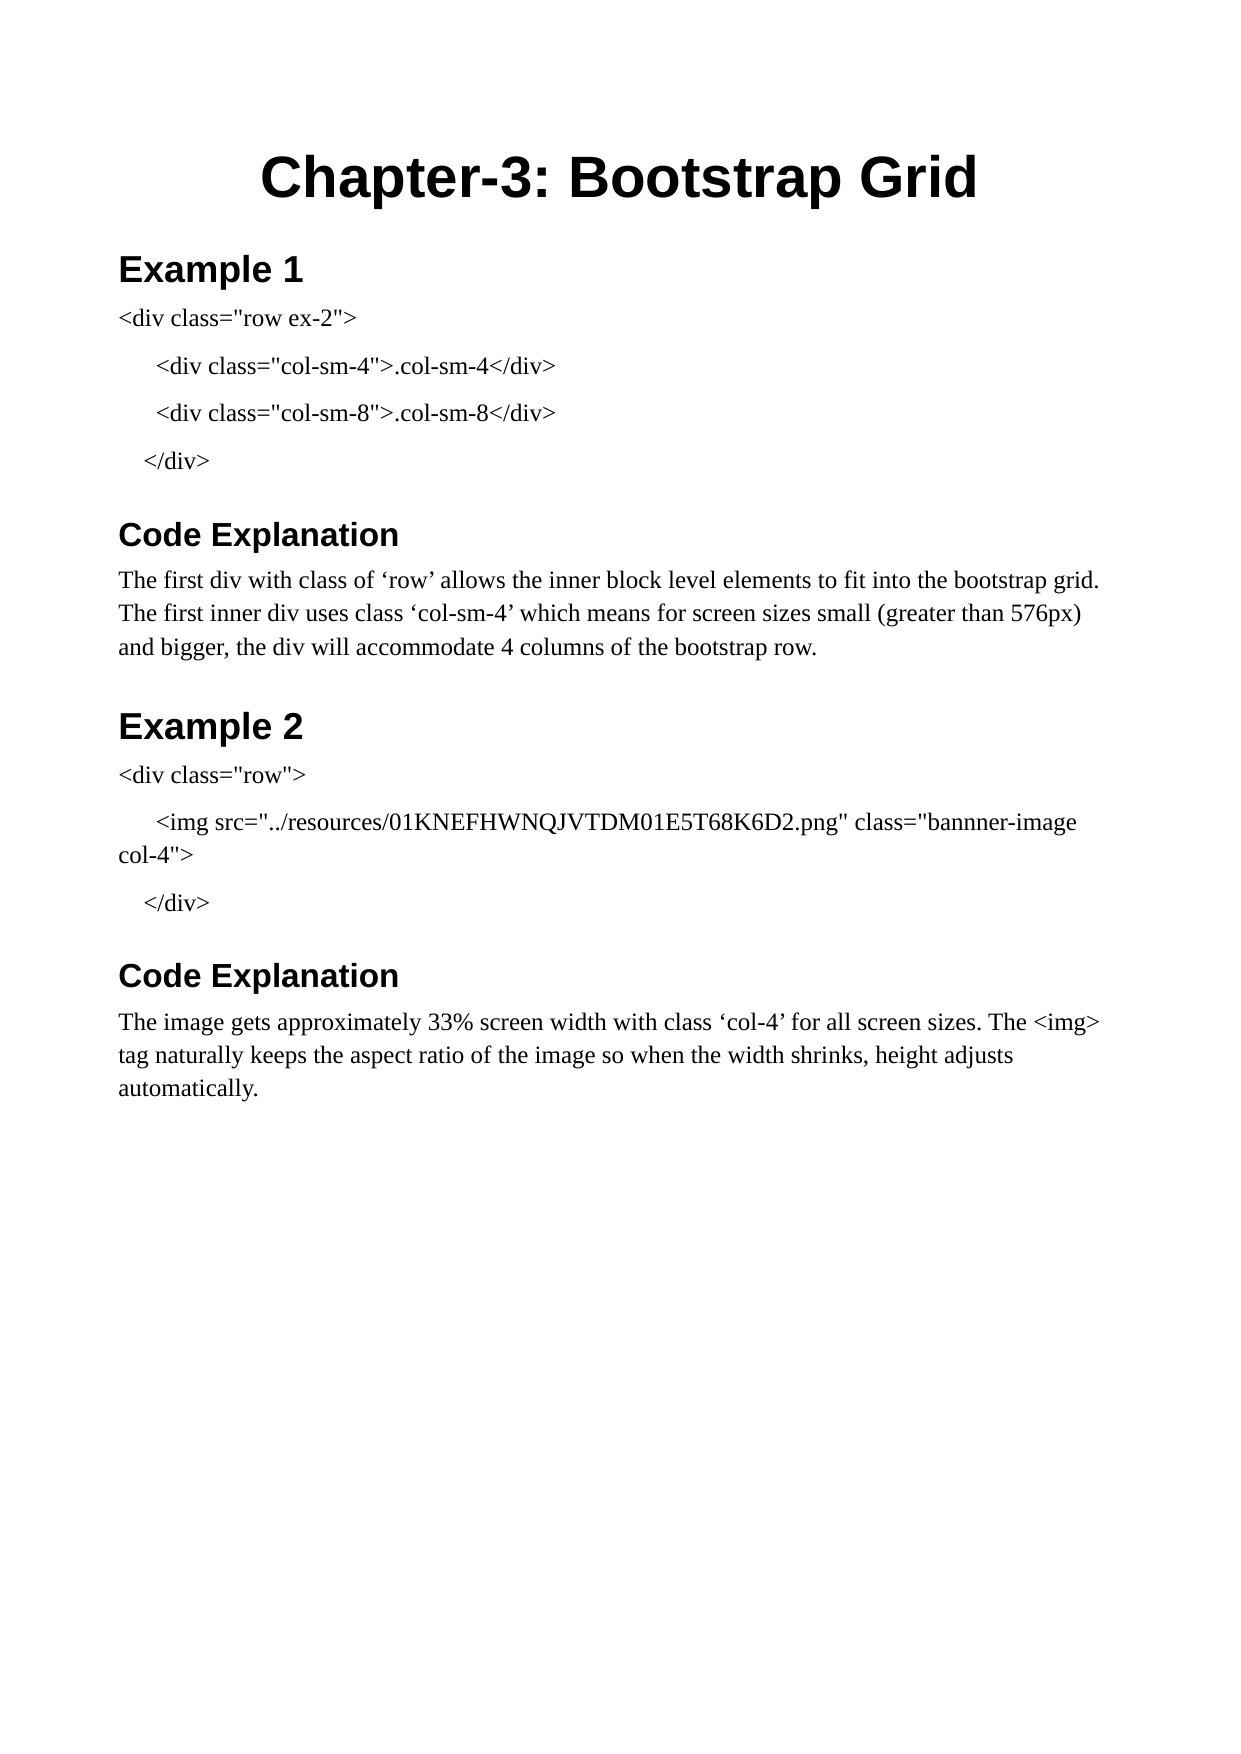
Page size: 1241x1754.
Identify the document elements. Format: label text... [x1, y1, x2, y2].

text <div class="row ex-2"> [118, 303, 1122, 332]
subtitle Code Explanation [118, 956, 1122, 995]
text <img src="../resources/01KNEFHWNQJVTDM01E5T68K6D2.png" class="bannner-image col-4"> [118, 807, 1122, 869]
text </div> [118, 888, 1122, 917]
subtitle Code Explanation [118, 514, 1122, 553]
title Chapter-3: Bootstrap Grid [118, 143, 1122, 210]
text The image gets approximately 33% screen width with class ‘col-4’ for all screen sizes. The <img> tag naturally keeps the aspect ratio of the image so when the width shrinks, height adjusts automatically. [118, 1007, 1122, 1102]
text <div class="row"> [118, 760, 1122, 788]
text <div class="col-sm-4">.col-sm-4</div> [118, 351, 1122, 380]
text <div class="col-sm-8">.col-sm-8</div> [118, 398, 1122, 427]
text </div> [118, 446, 1122, 475]
subtitle Example 2 [118, 704, 1122, 747]
subtitle Example 1 [118, 248, 1122, 291]
text The first div with class of ‘row’ allows the inner block level elements to fit into the bootstrap grid. The first inner div uses class ‘col-sm-4’ which means for screen sizes small (greater than 576px) and bigger, the div will accommodate 4 columns of the bootstrap row. [118, 566, 1122, 660]
